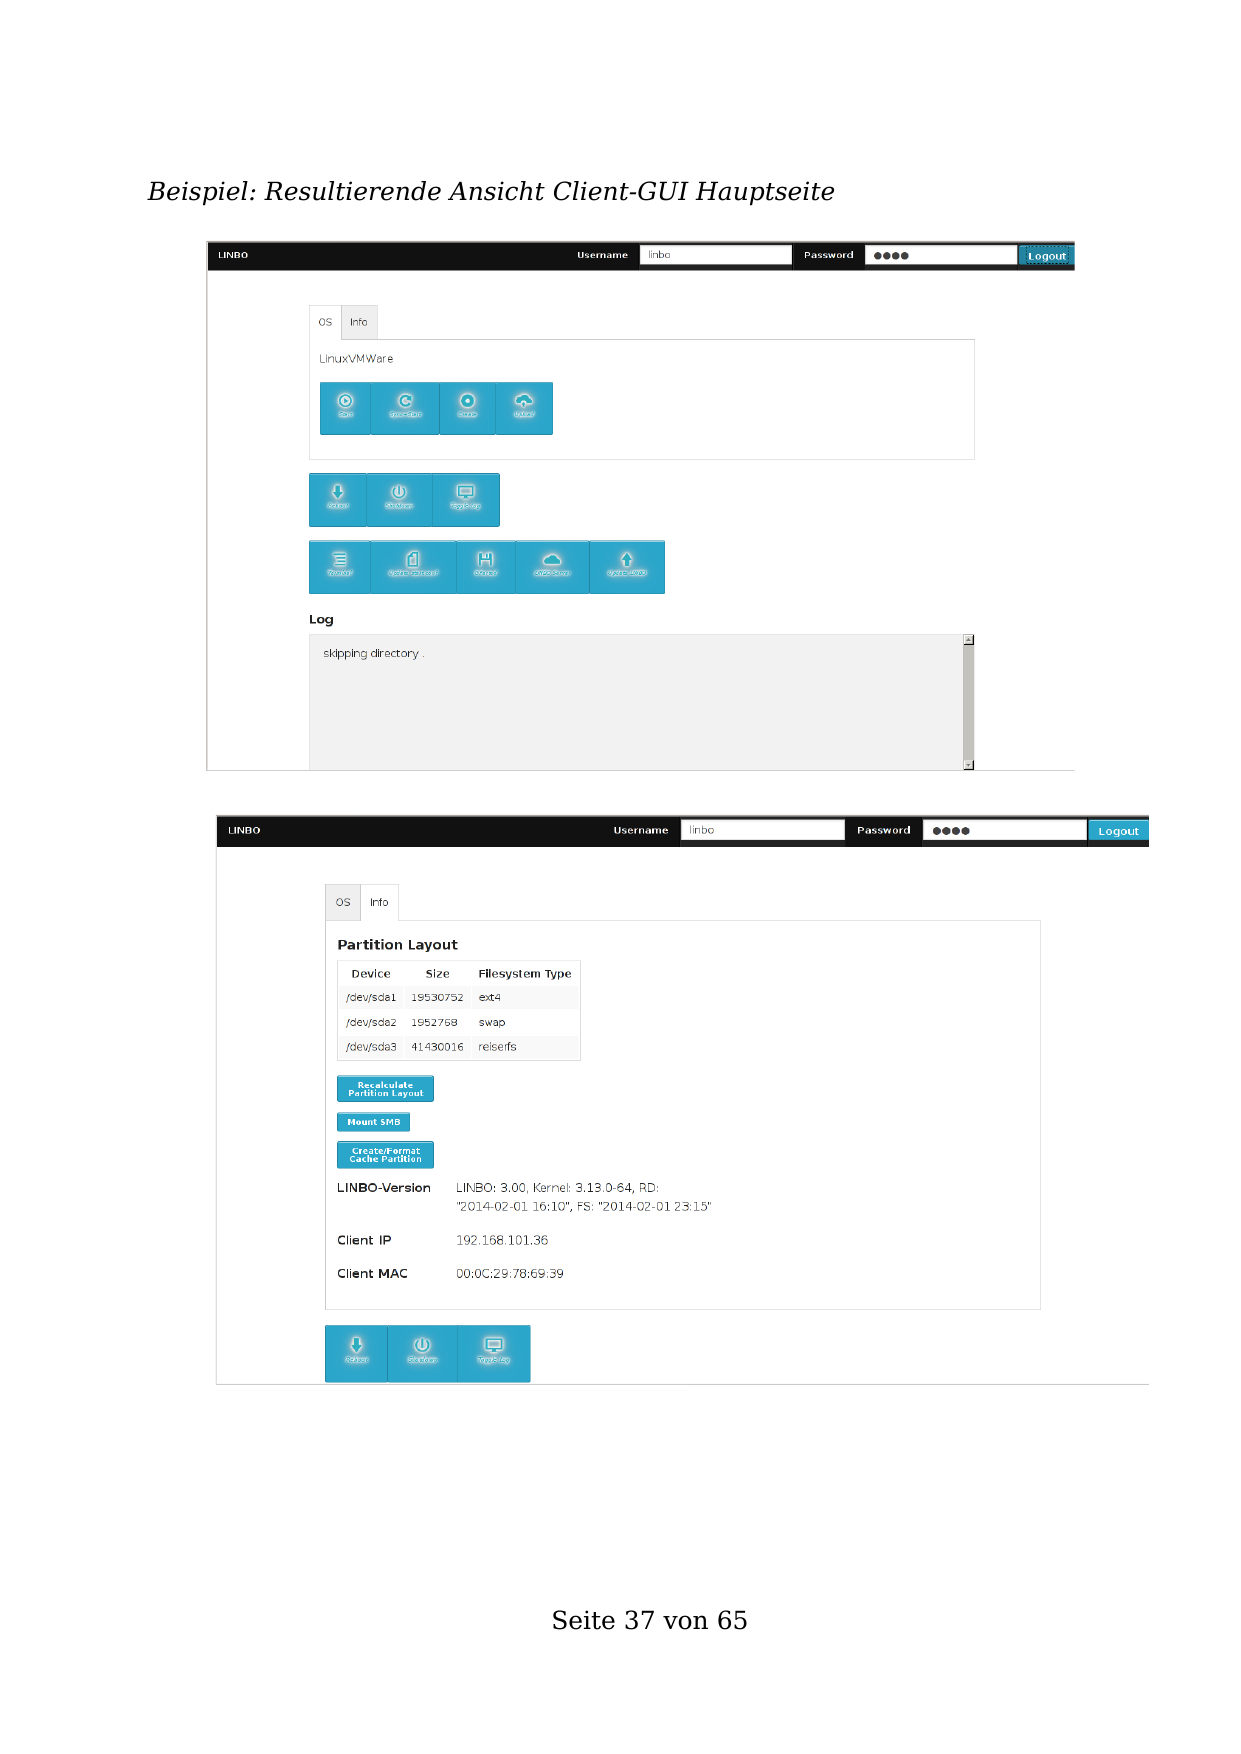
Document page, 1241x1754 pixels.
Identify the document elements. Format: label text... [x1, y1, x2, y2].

picture [206, 240, 1075, 771]
text Beispiel: Resultierende Ansicht Client-GUI Hauptseite [148, 177, 1152, 206]
picture [215, 814, 1149, 1385]
